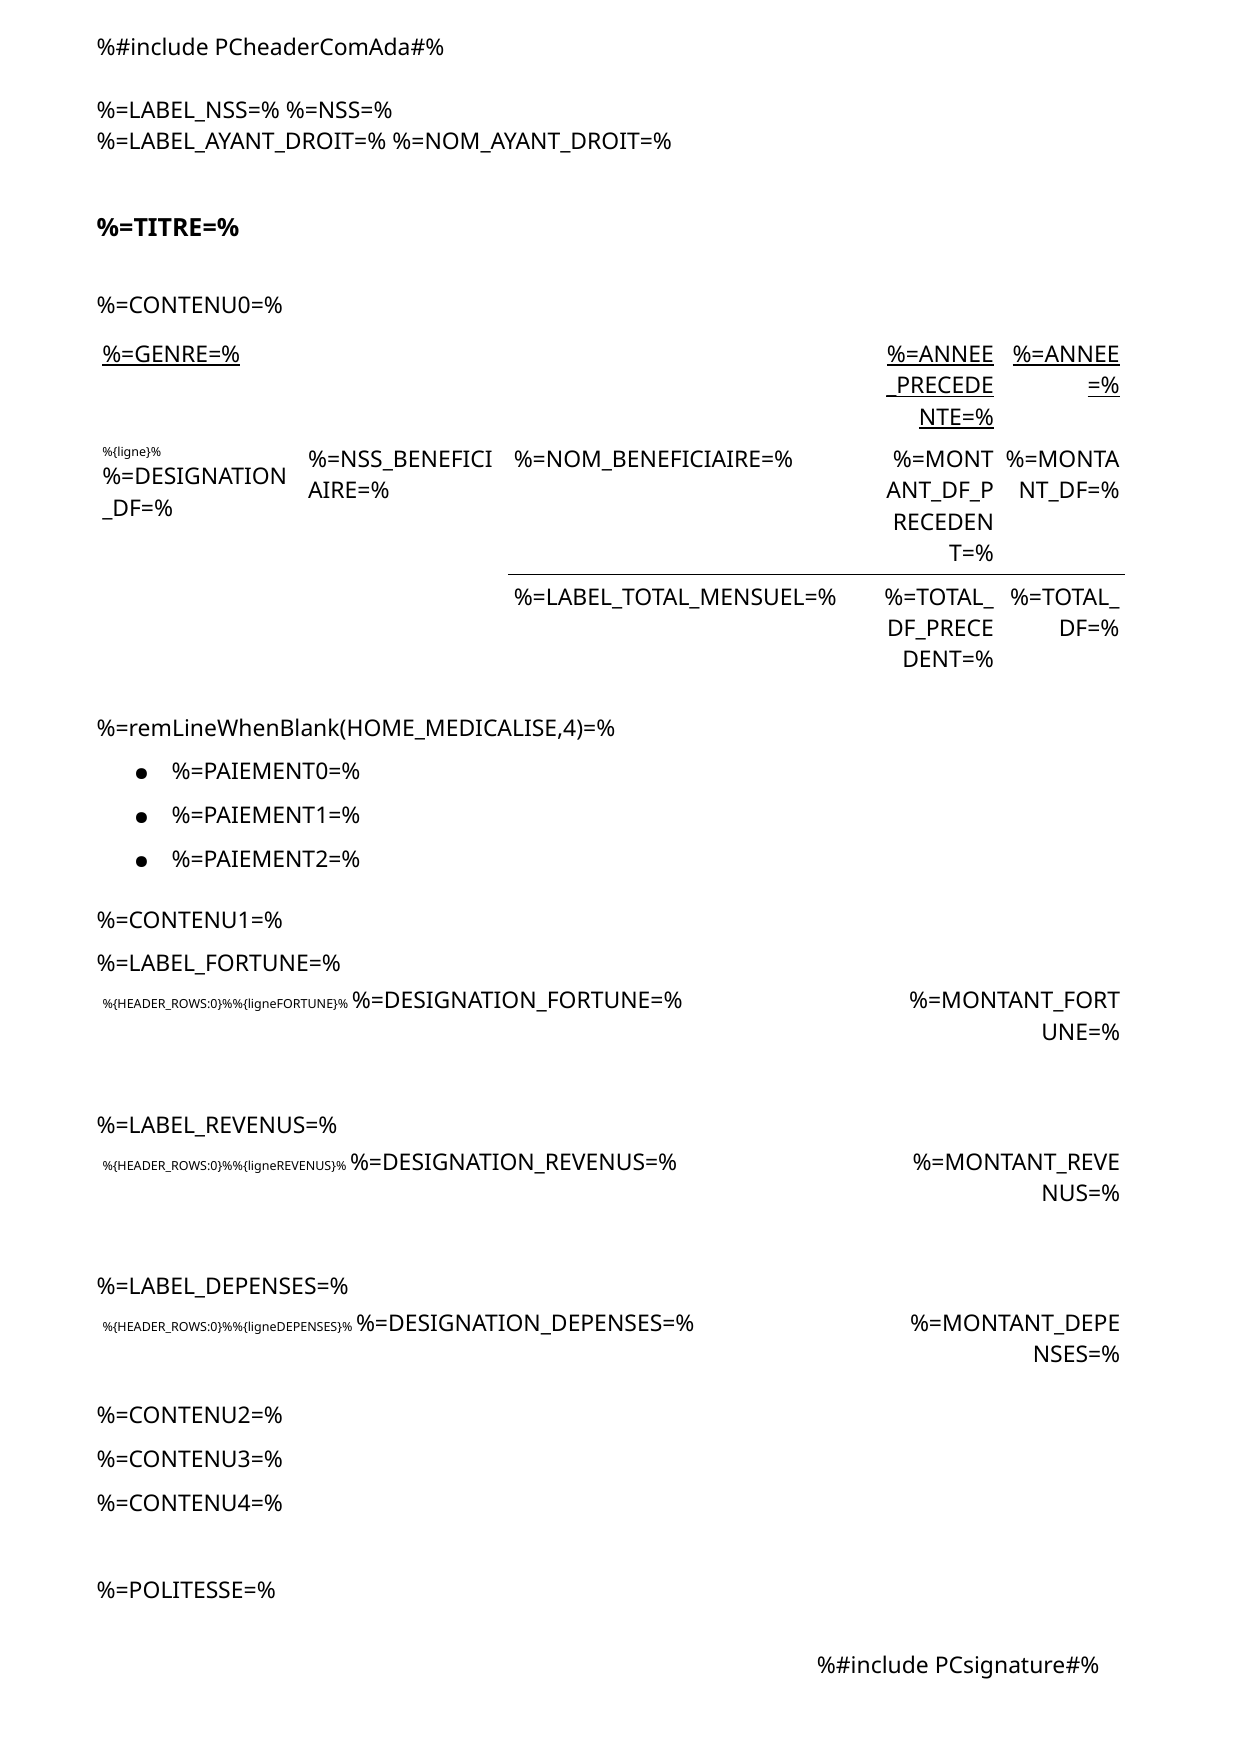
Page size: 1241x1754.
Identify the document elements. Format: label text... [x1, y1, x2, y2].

list %=PAIEMENT0=% [134, 755, 1125, 786]
table_header %=LABEL_TOTAL_MENSUEL=% [508, 575, 874, 680]
list %=PAIEMENT2=% [134, 843, 1125, 874]
table_cell %{ligne}% %=DESIGNATION_DF=% [96, 438, 302, 574]
table_cell %=MONTANT_DF_PRECEDENT=% [874, 438, 999, 574]
table_cell %=MONTANT_DF=% [999, 438, 1125, 574]
table_header %{HEADER_ROWS:0}%%{ligneREVENUS}% %=DESIGNATION_REVENUS=% [97, 1140, 902, 1214]
table_header %{HEADER_ROWS:0}%%{ligneFORTUNE}% %=DESIGNATION_FORTUNE=% [97, 979, 902, 1052]
text %=CONTENU1=% [96, 903, 1125, 935]
text %=remLineWhenBlank(HOME_MEDICALISE,4)=% [96, 711, 1125, 743]
table_header %=ANNEE=% [999, 332, 1125, 437]
text %=LABEL_NSS=% %=NSS=% [96, 94, 1125, 125]
text %=LABEL_DEPENSES=% [96, 1270, 1125, 1301]
table_header %=MONTANT_DEPENSES=% [902, 1301, 1126, 1375]
table_header %=TOTAL_DF=% [999, 575, 1125, 680]
text %=POLITESSE=% [96, 1574, 1125, 1605]
table_header %=MONTANT_REVENUS=% [902, 1140, 1126, 1214]
table_header %=MONTANT_FORTUNE=% [902, 979, 1126, 1052]
text %=CONTENU3=% [96, 1443, 1125, 1474]
text %=CONTENU2=% [96, 1399, 1125, 1430]
table_header [302, 332, 508, 437]
table_header %=ANNEE_PRECEDENTE=% [874, 332, 999, 437]
table_header %=GENRE=% [96, 332, 302, 437]
table_cell %=NOM_BENEFICIAIRE=% [508, 438, 874, 574]
table_header %{HEADER_ROWS:0}%%{ligneDEPENSES}% %=DESIGNATION_DEPENSES=% [97, 1301, 902, 1375]
text %=CONTENU4=% [96, 1487, 1125, 1518]
table_header [96, 574, 302, 680]
text %#include PCheaderComAda#% [96, 31, 1125, 62]
list %=PAIEMENT1=% [134, 799, 1125, 830]
text %=CONTENU0=% [96, 288, 1125, 320]
text %=LABEL_AYANT_DROIT=% %=NOM_AYANT_DROIT=% [96, 125, 1125, 156]
text %=LABEL_FORTUNE=% [96, 947, 1125, 978]
text %#include PCsignature#% [96, 1649, 1125, 1680]
table_header %=TOTAL_DF_PRECEDENT=% [874, 575, 999, 680]
text %=LABEL_REVENUS=% [96, 1108, 1125, 1140]
table_header [508, 332, 874, 437]
table_header [302, 574, 508, 680]
text %=TITRE=% [96, 201, 1125, 245]
table_cell %=NSS_BENEFICIAIRE=% [302, 438, 508, 574]
